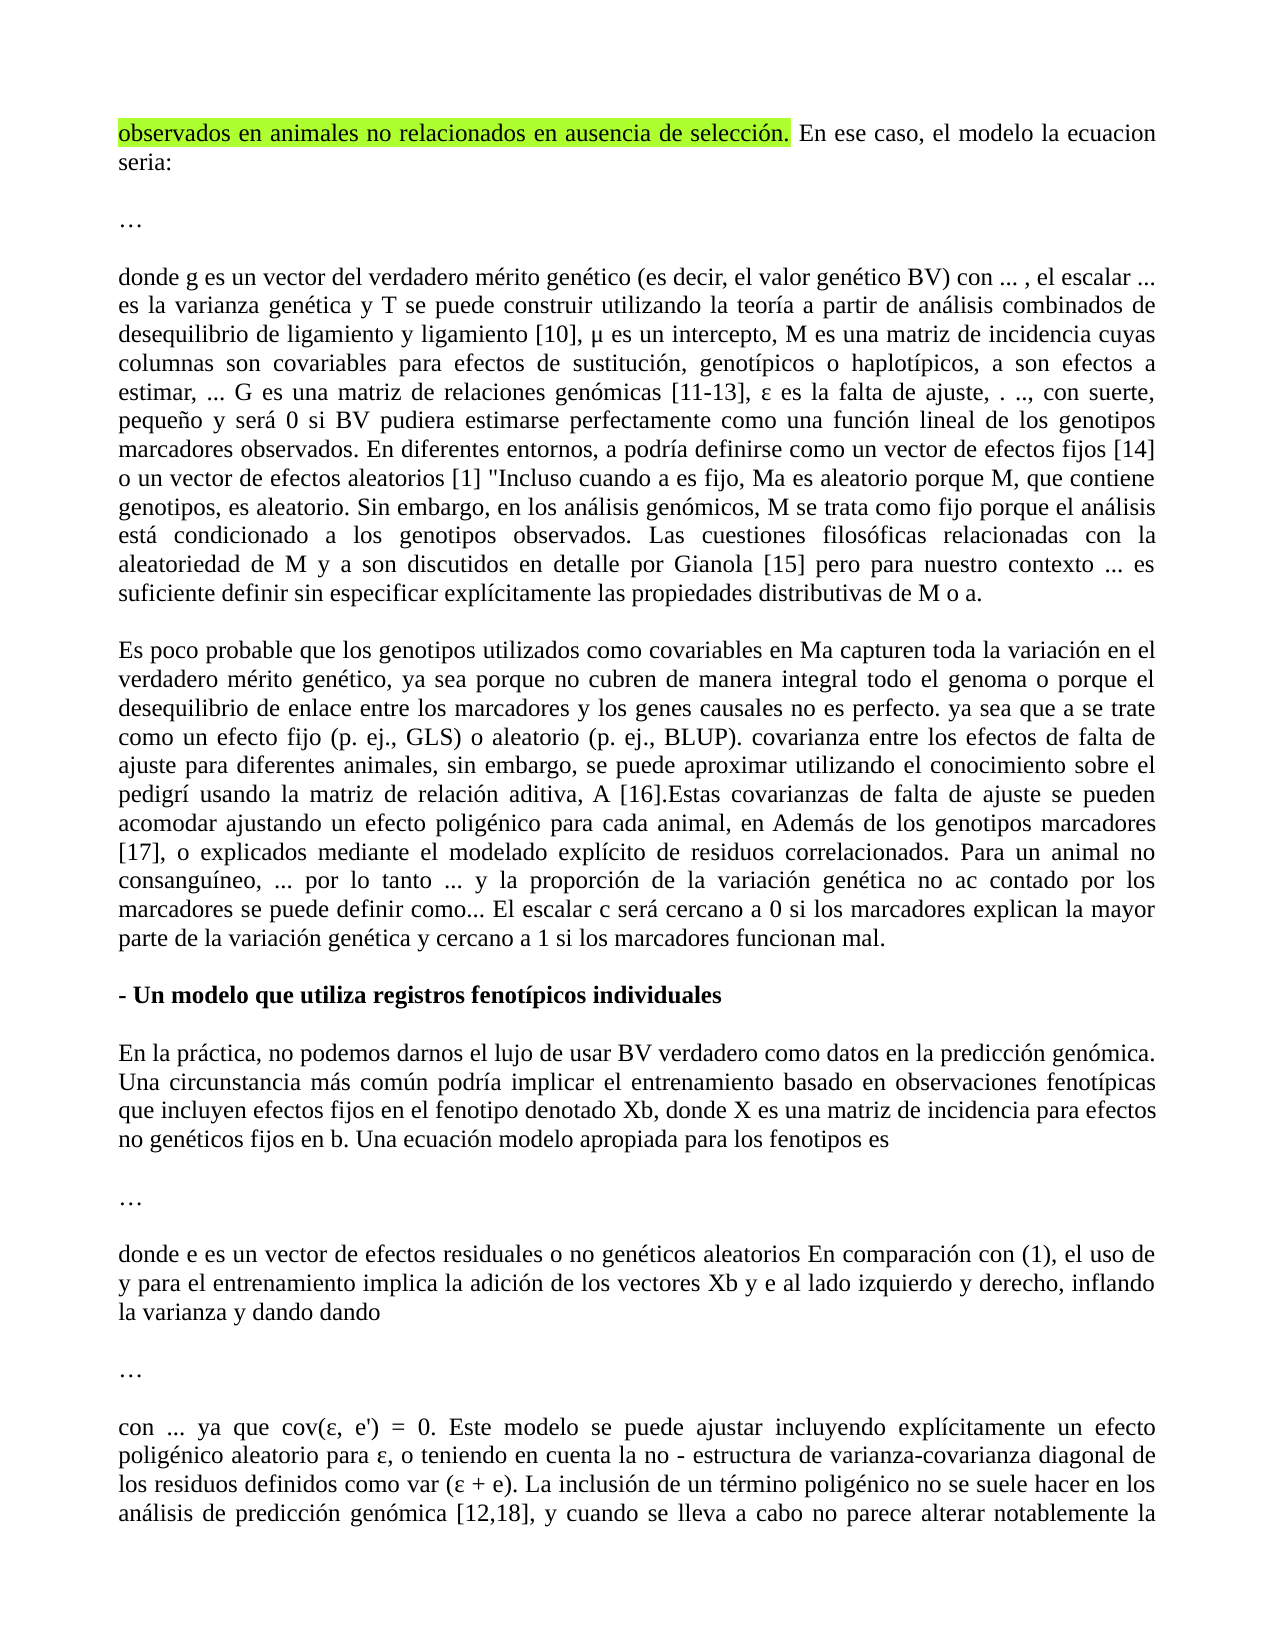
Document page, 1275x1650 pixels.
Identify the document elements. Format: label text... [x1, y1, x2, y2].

text … [118, 204, 1157, 233]
text … [118, 1354, 1157, 1383]
text observados en animales no relacionados en ausencia de selección. En ese caso, el modelo la ecuacion seria: [118, 118, 1157, 176]
text Es poco probable que los genotipos utilizados como covariables en Ma capturen toda la variación en el verdadero mérito genético, ya sea porque no cubren de manera integral todo el genoma o porque el desequilibrio de enlace entre los marcadores y los genes causales no es perfecto. ya sea que a se trate como un efecto fijo (p. ej., GLS) o aleatorio (p. ej., BLUP). covarianza entre los efectos de falta de ajuste para diferentes animales, sin embargo, se puede aproximar utilizando el conocimiento sobre el pedigrí usando la matriz de relación aditiva, A [16].Estas covarianzas de falta de ajuste se pueden acomodar ajustando un efecto poligénico para cada animal, en Además de los genotipos marcadores [17], o explicados mediante el modelado explícito de residuos correlacionados. Para un animal no consanguíneo, ... por lo tanto ... y la proporción de la variación genética no ac contado por los marcadores se puede definir como... El escalar c será cercano a 0 si los marcadores explican la mayor parte de la variación genética y cercano a 1 si los marcadores funcionan mal. [118, 636, 1157, 952]
text En la práctica, no podemos darnos el lujo de usar BV verdadero como datos en la predicción genómica. Una circunstancia más común podría implicar el entrenamiento basado en observaciones fenotípicas que incluyen efectos fijos en el fenotipo denotado Xb, donde X es una matriz de incidencia para efectos no genéticos fijos en b. Una ecuación modelo apropiada para los fenotipos es [118, 1038, 1157, 1153]
text … [118, 1182, 1157, 1211]
text donde g es un vector del verdadero mérito genético (es decir, el valor genético BV) con ... , el escalar ... es la varianza genética y T se puede construir utilizando la teoría a partir de análisis combinados de desequilibrio de ligamiento y ligamiento [10], μ es un intercepto, M es una matriz de incidencia cuyas columnas son covariables para efectos de sustitución, genotípicos o haplotípicos, a son efectos a estimar, ... G es una matriz de relaciones genómicas [11-13], ε es la falta de ajuste, . .., con suerte, pequeño y será 0 si BV pudiera estimarse perfectamente como una función lineal de los genotipos marcadores observados. En diferentes entornos, a podría definirse como un vector de efectos fijos [14] o un vector de efectos aleatorios [1] "Incluso cuando a es fijo, Ma es aleatorio porque M, que contiene genotipos, es aleatorio. Sin embargo, en los análisis genómicos, M se trata como fijo porque el análisis está condicionado a los genotipos observados. Las cuestiones filosóficas relacionadas con la aleatoriedad de M y a son discutidos en detalle por Gianola [15] pero para nuestro contexto ... es suficiente definir sin especificar explícitamente las propiedades distributivas de M o a. [118, 262, 1157, 607]
text con ... ya que cov(ε, e') = 0. Este modelo se puede ajustar incluyendo explícitamente un efecto poligénico aleatorio para ε, o teniendo en cuenta la no - estructura de varianza-covarianza diagonal de los residuos definidos como var (ε + e). La inclusión de un término poligénico no se suele hacer en los análisis de predicción genómica [12,18], y cuando se lleva a cabo no parece alterar notablemente la [118, 1412, 1157, 1527]
text donde e es un vector de efectos residuales o no genéticos aleatorios En comparación con (1), el uso de y para el entrenamiento implica la adición de los vectores Xb y e al lado izquierdo y derecho, inflando la varianza y dando dando [118, 1239, 1157, 1326]
text - Un modelo que utiliza registros fenotípicos individuales [118, 981, 1157, 1009]
